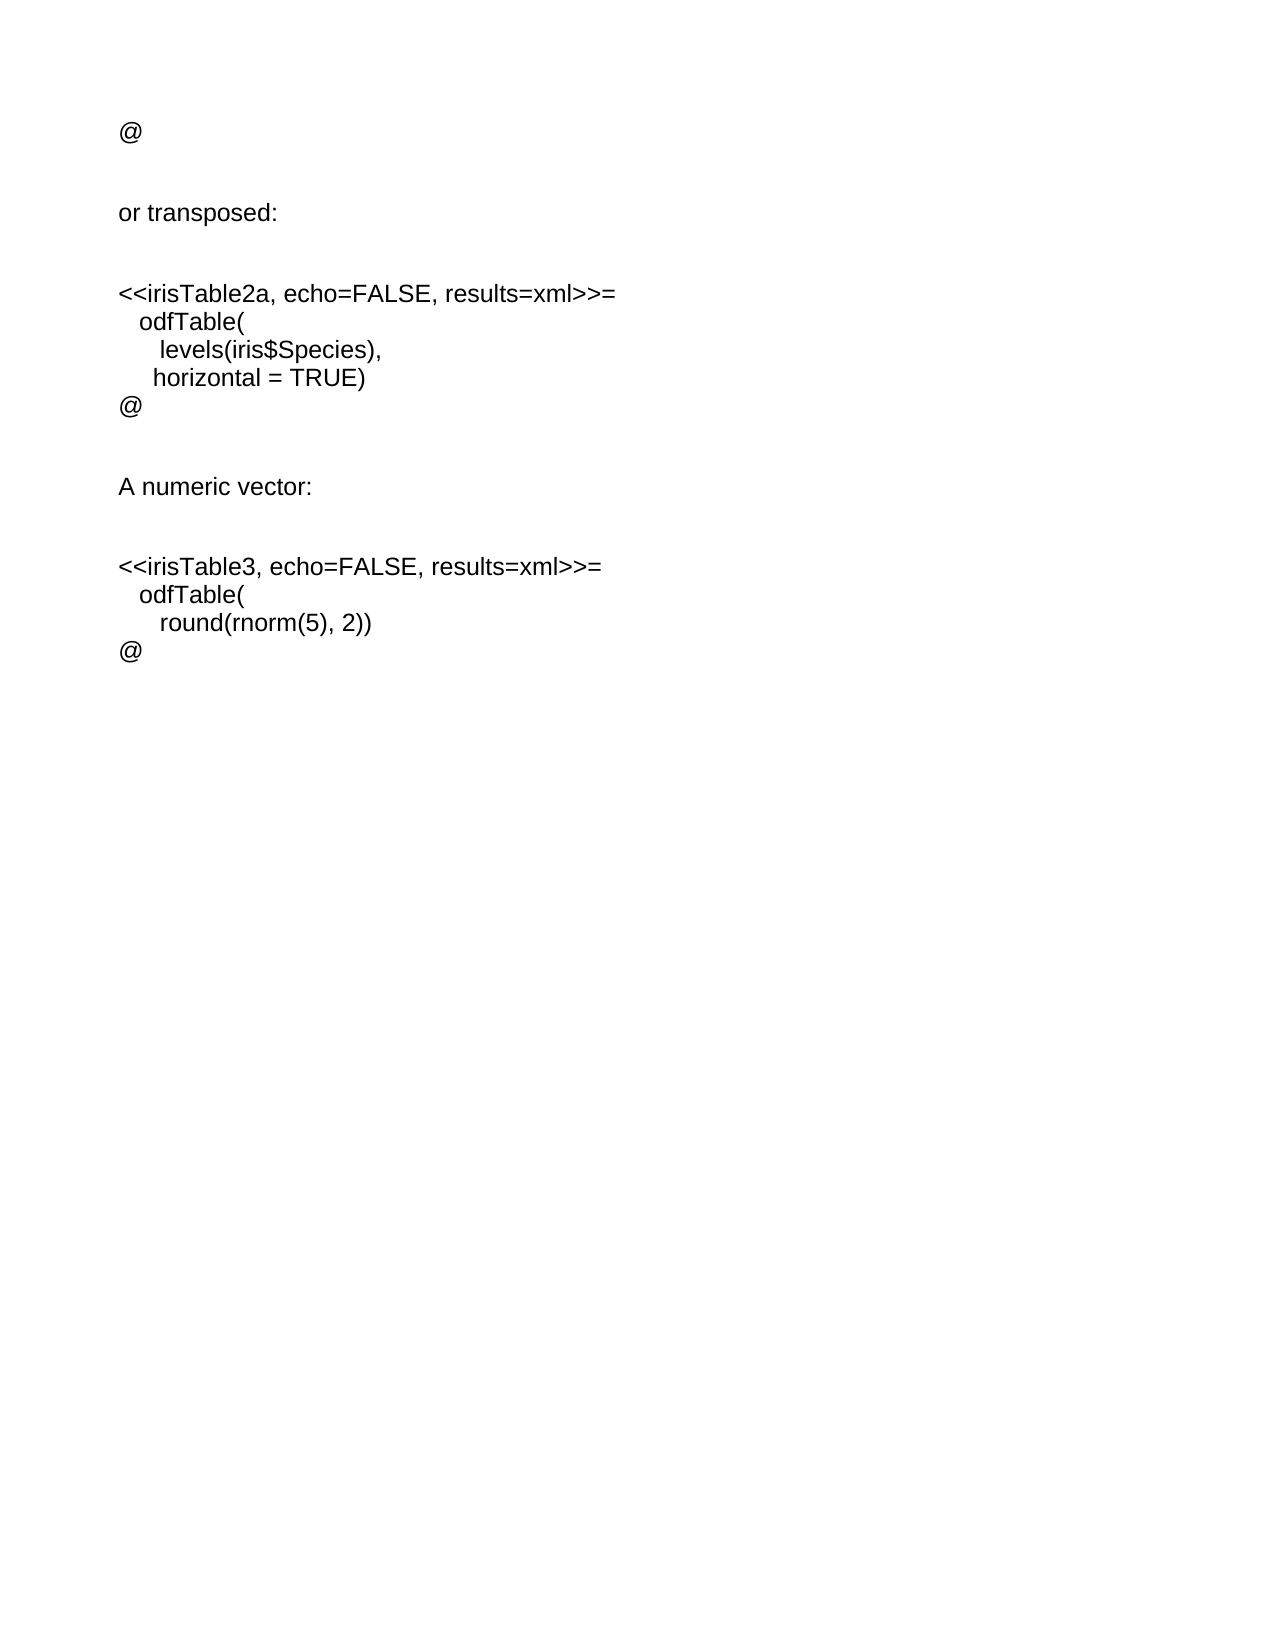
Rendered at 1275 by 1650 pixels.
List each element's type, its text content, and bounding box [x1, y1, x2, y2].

text @ [118, 118, 1157, 146]
text A numeric vector: [118, 472, 1157, 500]
text or transposed: [118, 199, 1157, 227]
text <<irisTable3, echo=FALSE, results=xml>>= odfTable( round(rnorm(5), 2)) @ [118, 553, 1157, 665]
text <<irisTable2a, echo=FALSE, results=xml>>= odfTable( levels(iris$Species), horizontal = TRUE) @ [118, 280, 1157, 419]
